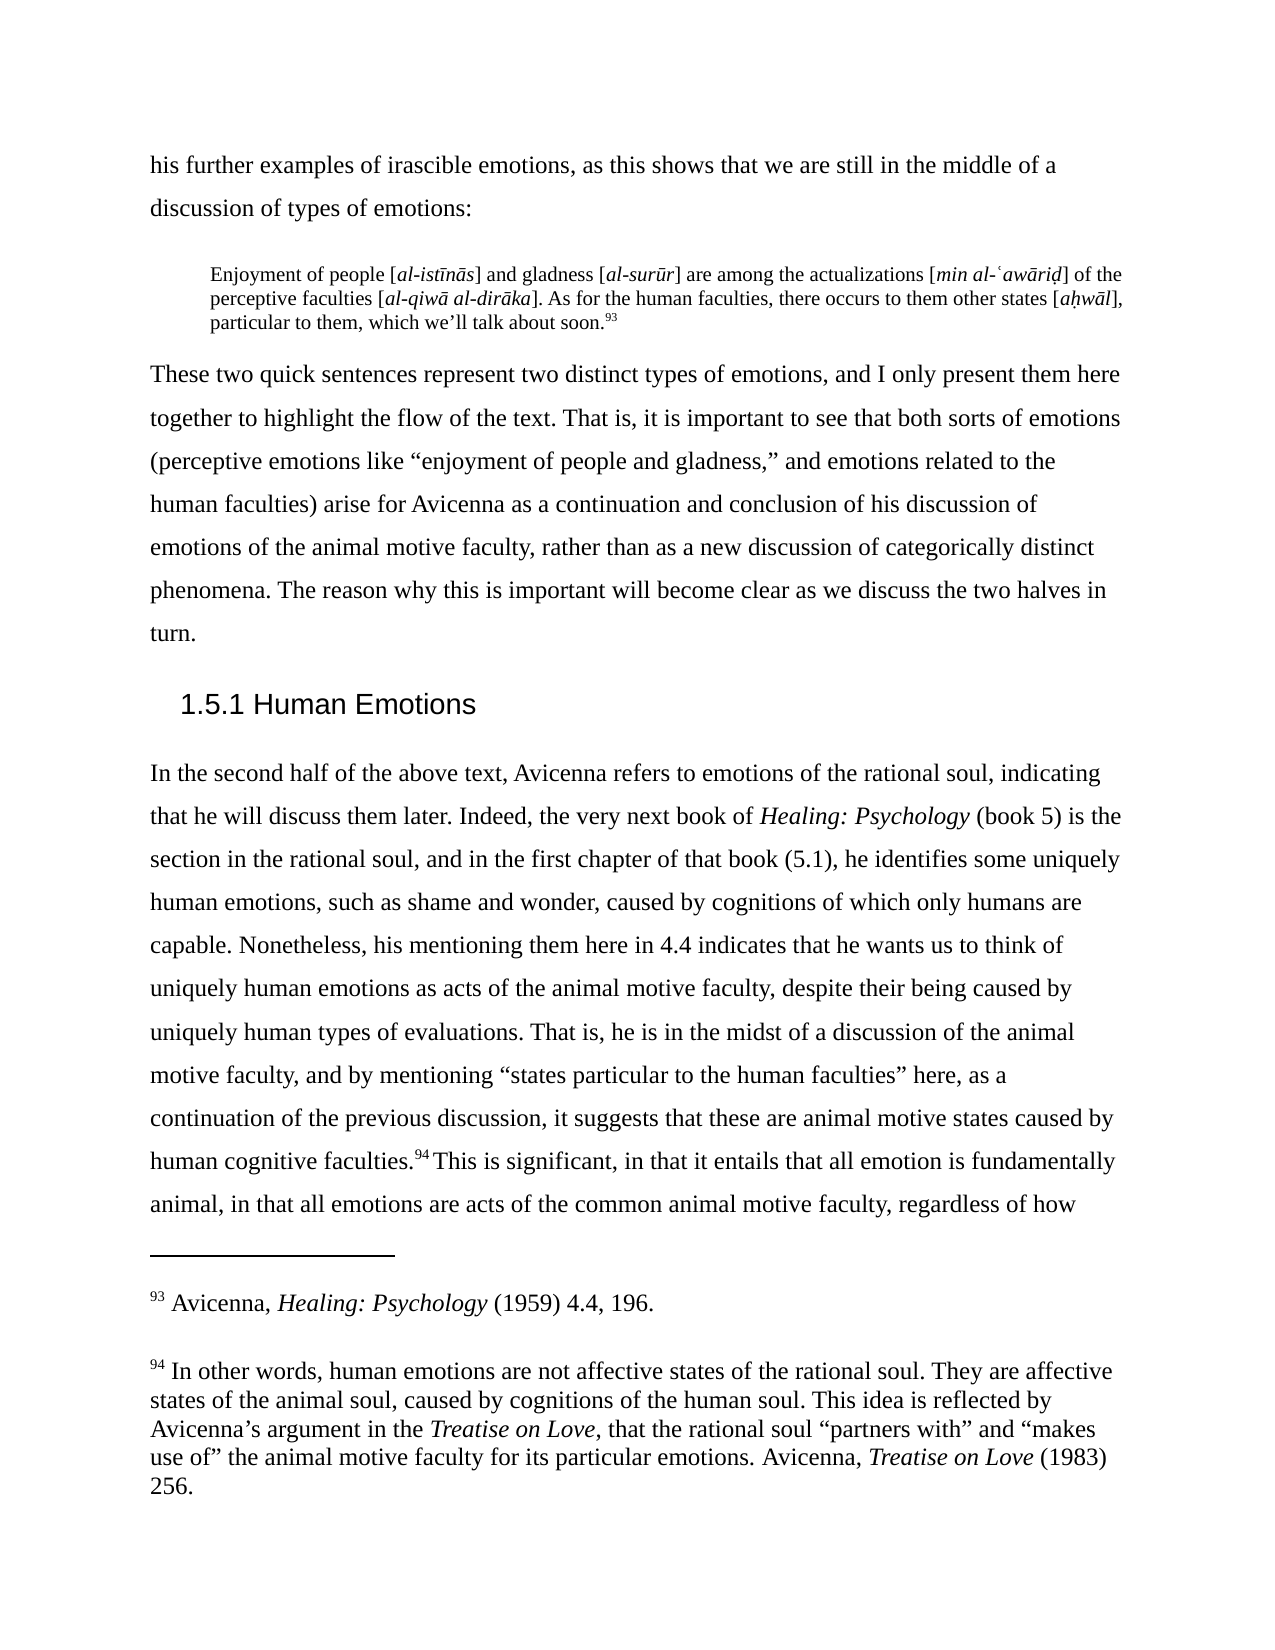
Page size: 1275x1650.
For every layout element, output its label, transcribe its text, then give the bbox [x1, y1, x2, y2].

text These two quick sentences represent two distinct types of emotions, and I only present them here together to highlight the flow of the text. That is, it is important to see that both sorts of emotions (perceptive emotions like “enjoyment of people and gladness,” and emotions related to the human faculties) arise for Avicenna as a continuation and conclusion of his discussion of emotions of the animal motive faculty, rather than as a new discussion of categorically distinct phenomena. The reason why this is important will become clear as we discuss the two halves in turn. [150, 359, 1125, 647]
text Enjoyment of people [al-istīnās] and gladness [al-surūr] are among the actualizations [min al-ʿawāriḍ] of the perceptive faculties [al-qiwā al-dirāka]. As for the human faculties, there occurs to them other states [aḥwāl], particular to them, which we’ll talk about soon. [210, 262, 1125, 334]
text Avicenna, Healing: Psychology (1959) 4.4, 196. [150, 1288, 1125, 1316]
subtitle 1.5.1 Human Emotions [180, 687, 1125, 720]
text In the second half of the above text, Avicenna refers to emotions of the rational soul, indicating that he will discuss them later. Indeed, the very next book of Healing: Psychology (book 5) is the section in the rational soul, and in the first chapter of that book (5.1), he identifies some uniquely human emotions, such as shame and wonder, caused by cognitions of which only humans are capable. Nonetheless, his mentioning them here in 4.4 indicates that he wants us to think of uniquely human emotions as acts of the animal motive faculty, despite their being caused by uniquely human types of evaluations. That is, he is in the midst of a discussion of the animal motive faculty, and by mentioning “states particular to the human faculties” here, as a continuation of the previous discussion, it suggests that these are animal motive states caused by human cognitive faculties. This is significant, in that it entails that all emotion is fundamentally animal, in that all emotions are acts of the common animal motive faculty, regardless of how [150, 758, 1125, 1218]
text his further examples of irascible emotions, as this shows that we are still in the middle of a discussion of types of emotions: [150, 150, 1125, 222]
text In other words, human emotions are not affective states of the rational soul. They are affective states of the animal soul, caused by cognitions of the human soul. This idea is reflected by Avicenna’s argument in the Treatise on Love, that the rational soul “partners with” and “makes use of” the animal motive faculty for its particular emotions. Avicenna, Treatise on Love (1983) 256. [150, 1356, 1125, 1500]
